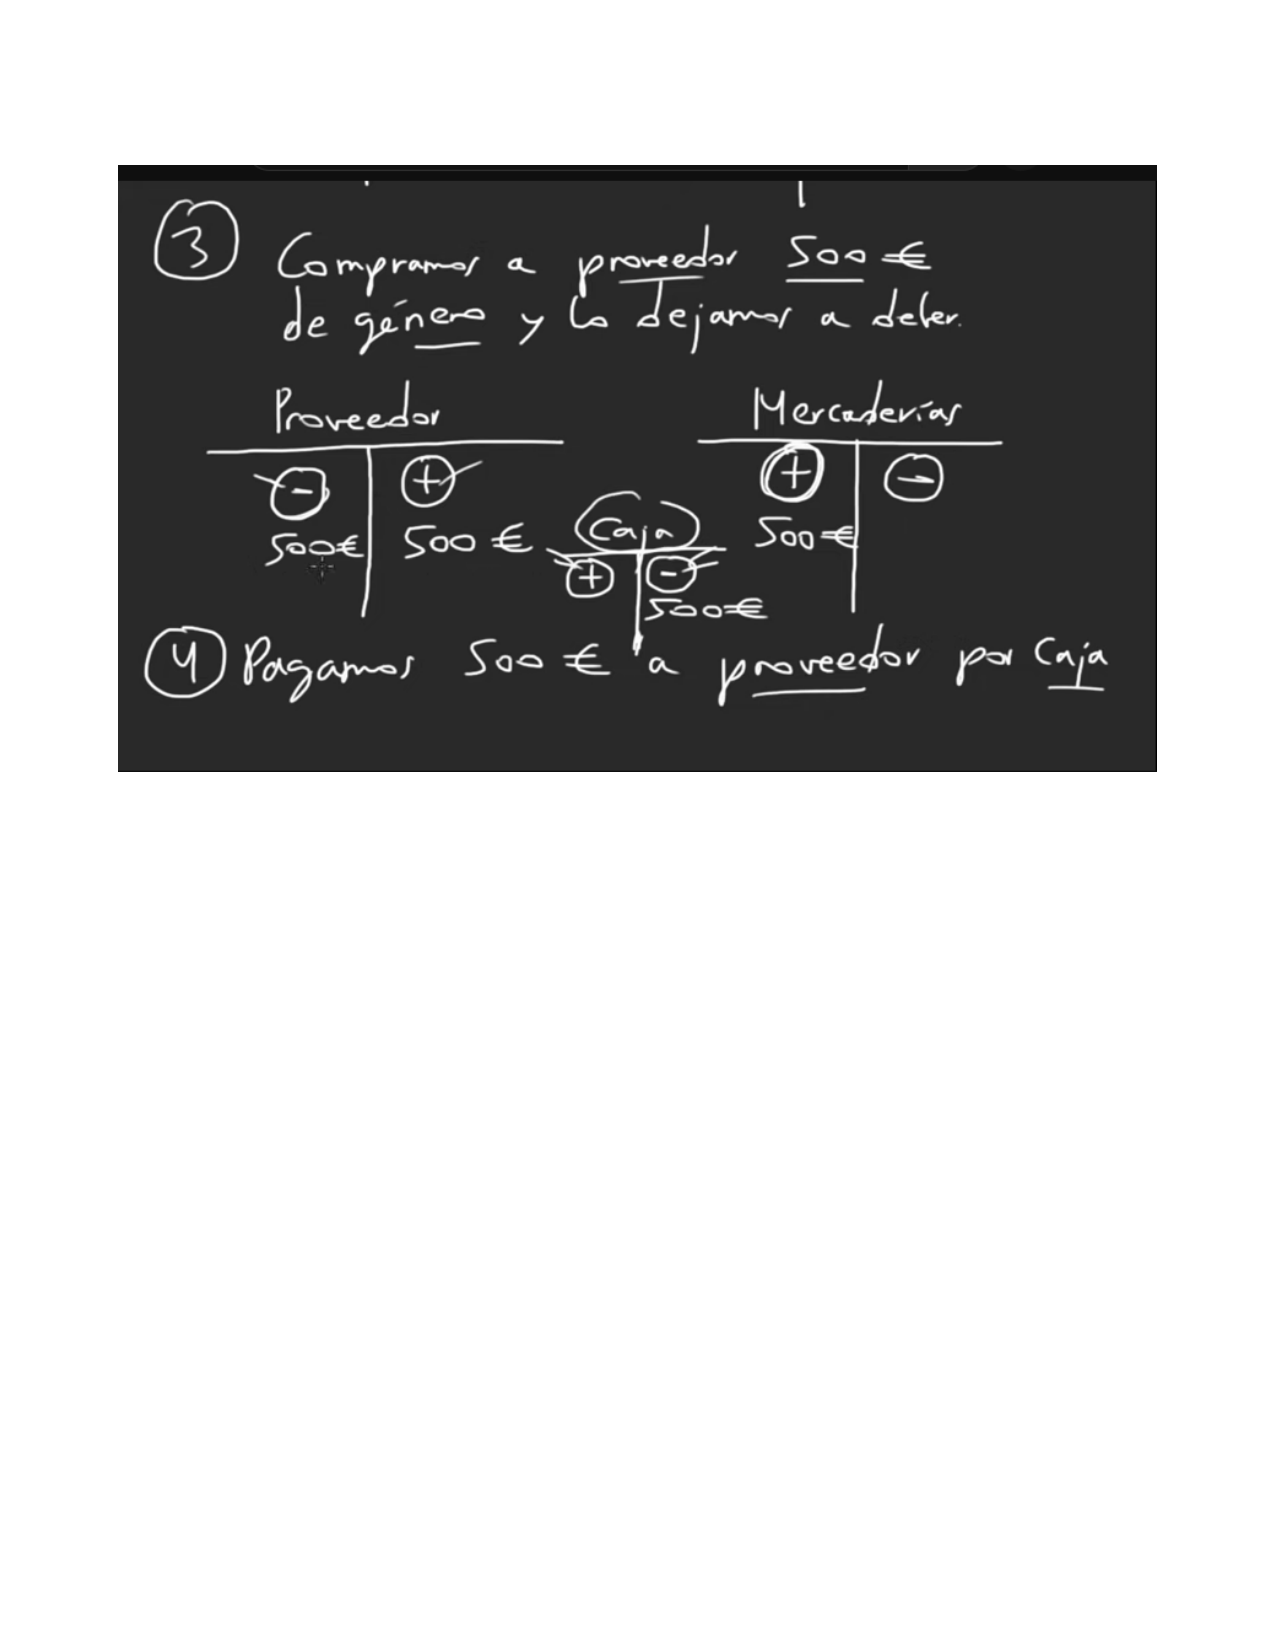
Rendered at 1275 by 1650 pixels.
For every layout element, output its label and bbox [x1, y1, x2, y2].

picture [118, 165, 1157, 772]
